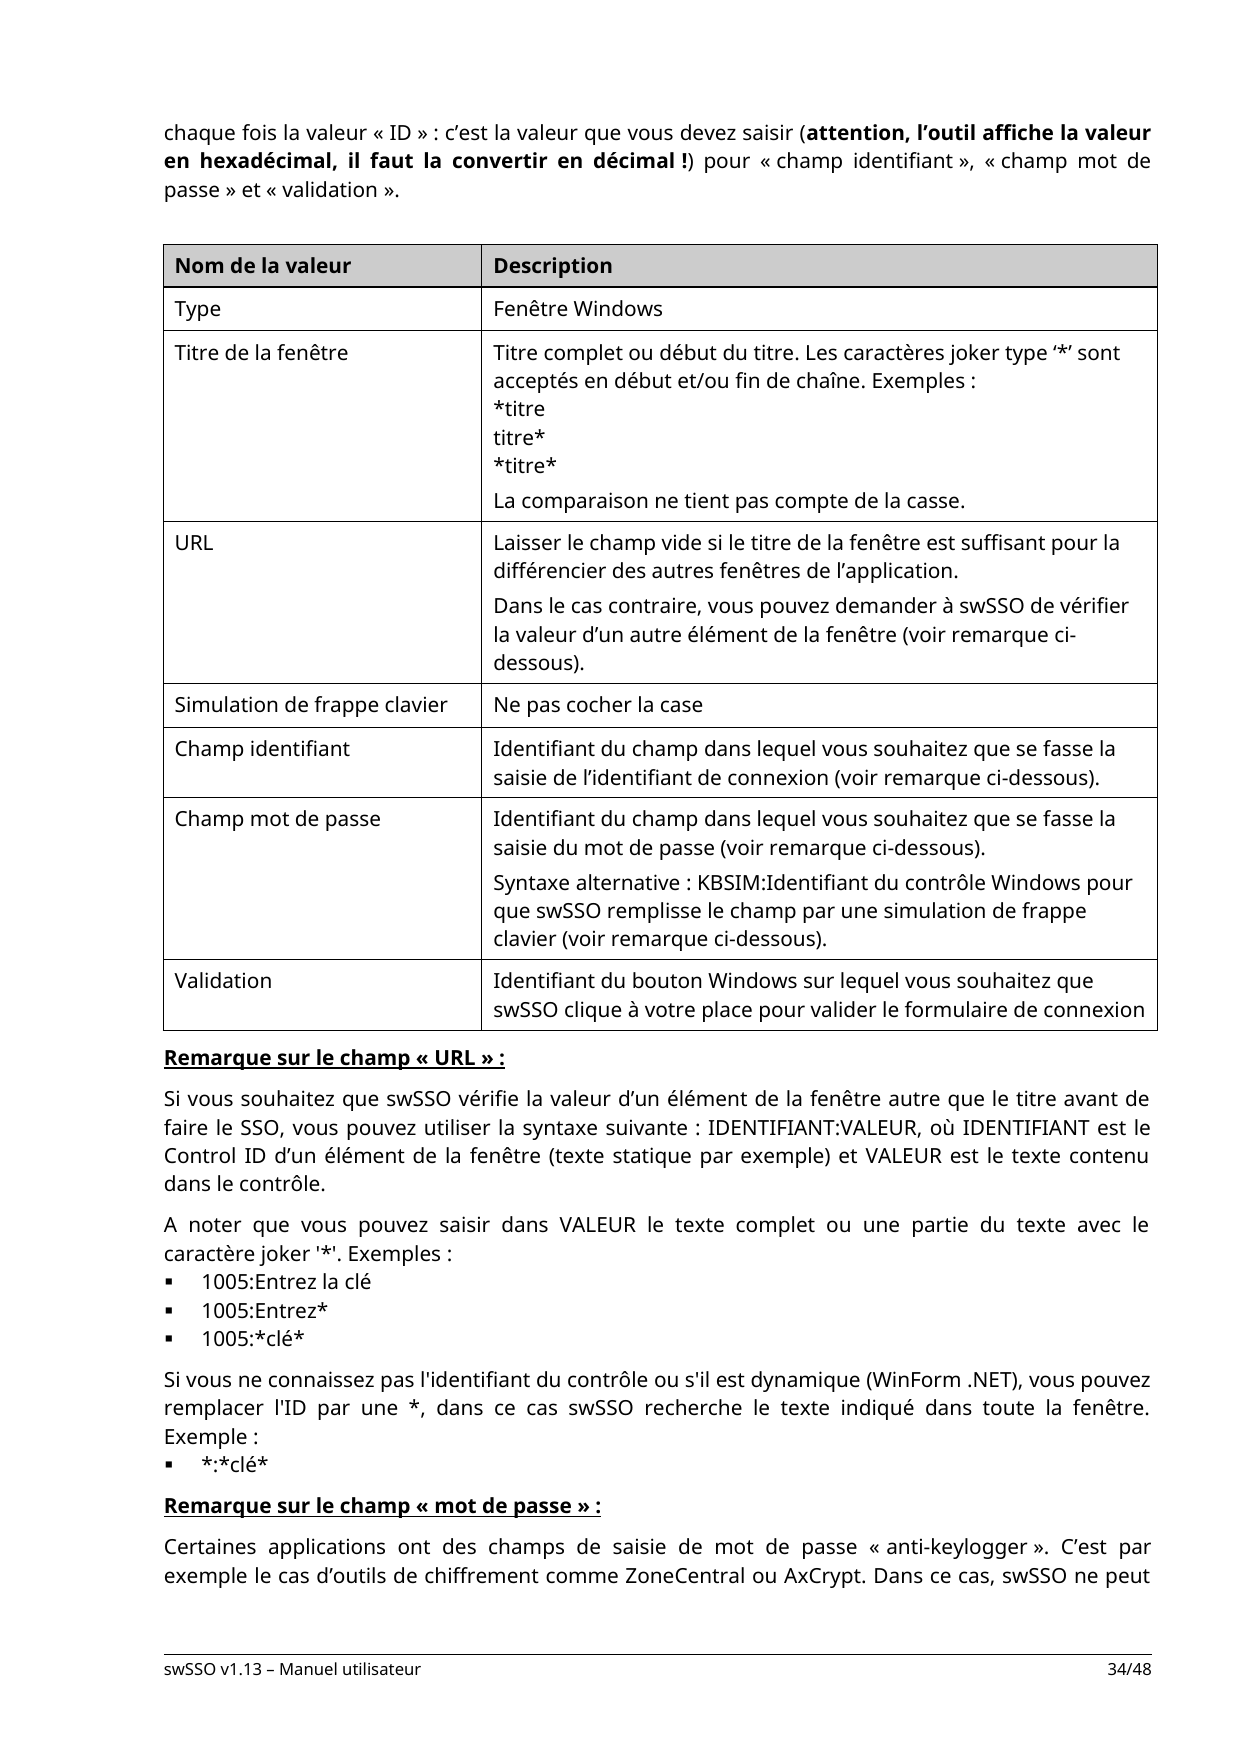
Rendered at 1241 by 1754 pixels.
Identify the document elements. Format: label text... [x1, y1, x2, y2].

text Remarque sur le champ « mot de passe » : [164, 1491, 1152, 1520]
table_header Description [482, 245, 1157, 286]
text Si vous souhaitez que swSSO vérifie la valeur d’un élément de la fenêtre autre que le titre avant de faire le SSO, vous pouvez utiliser la syntaxe suivante : IDENTIFIANT:VALEUR, où IDENTIFIANT est le Control ID d’un élément de la fenêtre (texte statique par exemple) et VALEUR est le texte contenu dans le contrôle. [164, 1084, 1152, 1198]
text Si vous ne connaissez pas l'identifiant du contrôle ou s'il est dynamique (WinForm .NET), vous pouvez remplacer l'ID par une *, dans ce cas swSSO recherche le texte indiqué dans toute la fenêtre. Exemple : [164, 1365, 1152, 1450]
table_cell Simulation de frappe clavier [164, 684, 481, 727]
list 1005:Entrez la clé [164, 1267, 1152, 1296]
list 1005:*clé* [164, 1324, 1152, 1353]
table_cell Laisser le champ vide si le titre de la fenêtre est suffisant pour la différencier des autres fenêtres de l’application. Dans le cas contraire, vous pouvez demander à swSSO de vérifier la valeur d’un autre élément de la fenêtre (voir remarque ci-dessous). [482, 522, 1157, 683]
text chaque fois la valeur « ID » : c’est la valeur que vous devez saisir (attention, l’outil affiche la valeur en hexadécimal, il faut la convertir en décimal !) pour « champ identifiant », « champ mot de passe » et « validation ». [164, 118, 1152, 203]
table_cell Titre de la fenêtre [164, 331, 481, 521]
list 1005:Entrez* [164, 1296, 1152, 1324]
text Certaines applications ont des champs de saisie de mot de passe « anti-keylogger ». C’est par exemple le cas d’outils de chiffrement comme ZoneCentral ou AxCrypt. Dans ce cas, swSSO ne peut [164, 1532, 1152, 1589]
table_cell Fenêtre Windows [482, 288, 1157, 330]
table_cell Champ identifiant [164, 728, 481, 797]
table_cell Type [164, 288, 481, 330]
list *:*clé* [164, 1450, 1152, 1479]
table_cell Champ mot de passe [164, 798, 481, 959]
table_cell Identifiant du champ dans lequel vous souhaitez que se fasse la saisie du mot de passe (voir remarque ci-dessous). Syntaxe alternative : KBSIM:Identifiant du contrôle Windows pour que swSSO remplisse le champ par une simulation de frappe clavier (voir remarque ci-dessous). [482, 798, 1157, 959]
table_cell Identifiant du champ dans lequel vous souhaitez que se fasse la saisie de l’identifiant de connexion (voir remarque ci-dessous). [482, 728, 1157, 797]
table_cell Titre complet ou début du titre. Les caractères joker type ‘*’ sont acceptés en début et/ou fin de chaîne. Exemples : *titre titre* *titre* La comparaison ne tient pas compte de la casse. [482, 331, 1157, 521]
table_header Nom de la valeur [164, 245, 481, 286]
table_cell URL [164, 522, 481, 683]
table_cell Identifiant du bouton Windows sur lequel vous souhaitez que swSSO clique à votre place pour valider le formulaire de connexion [482, 960, 1157, 1030]
text Remarque sur le champ « URL » : [164, 1043, 1152, 1072]
table_cell Validation [164, 960, 481, 1030]
text A noter que vous pouvez saisir dans VALEUR le texte complet ou une partie du texte avec le caractère joker '*'. Exemples : [164, 1210, 1152, 1267]
table_cell Ne pas cocher la case [482, 684, 1157, 727]
